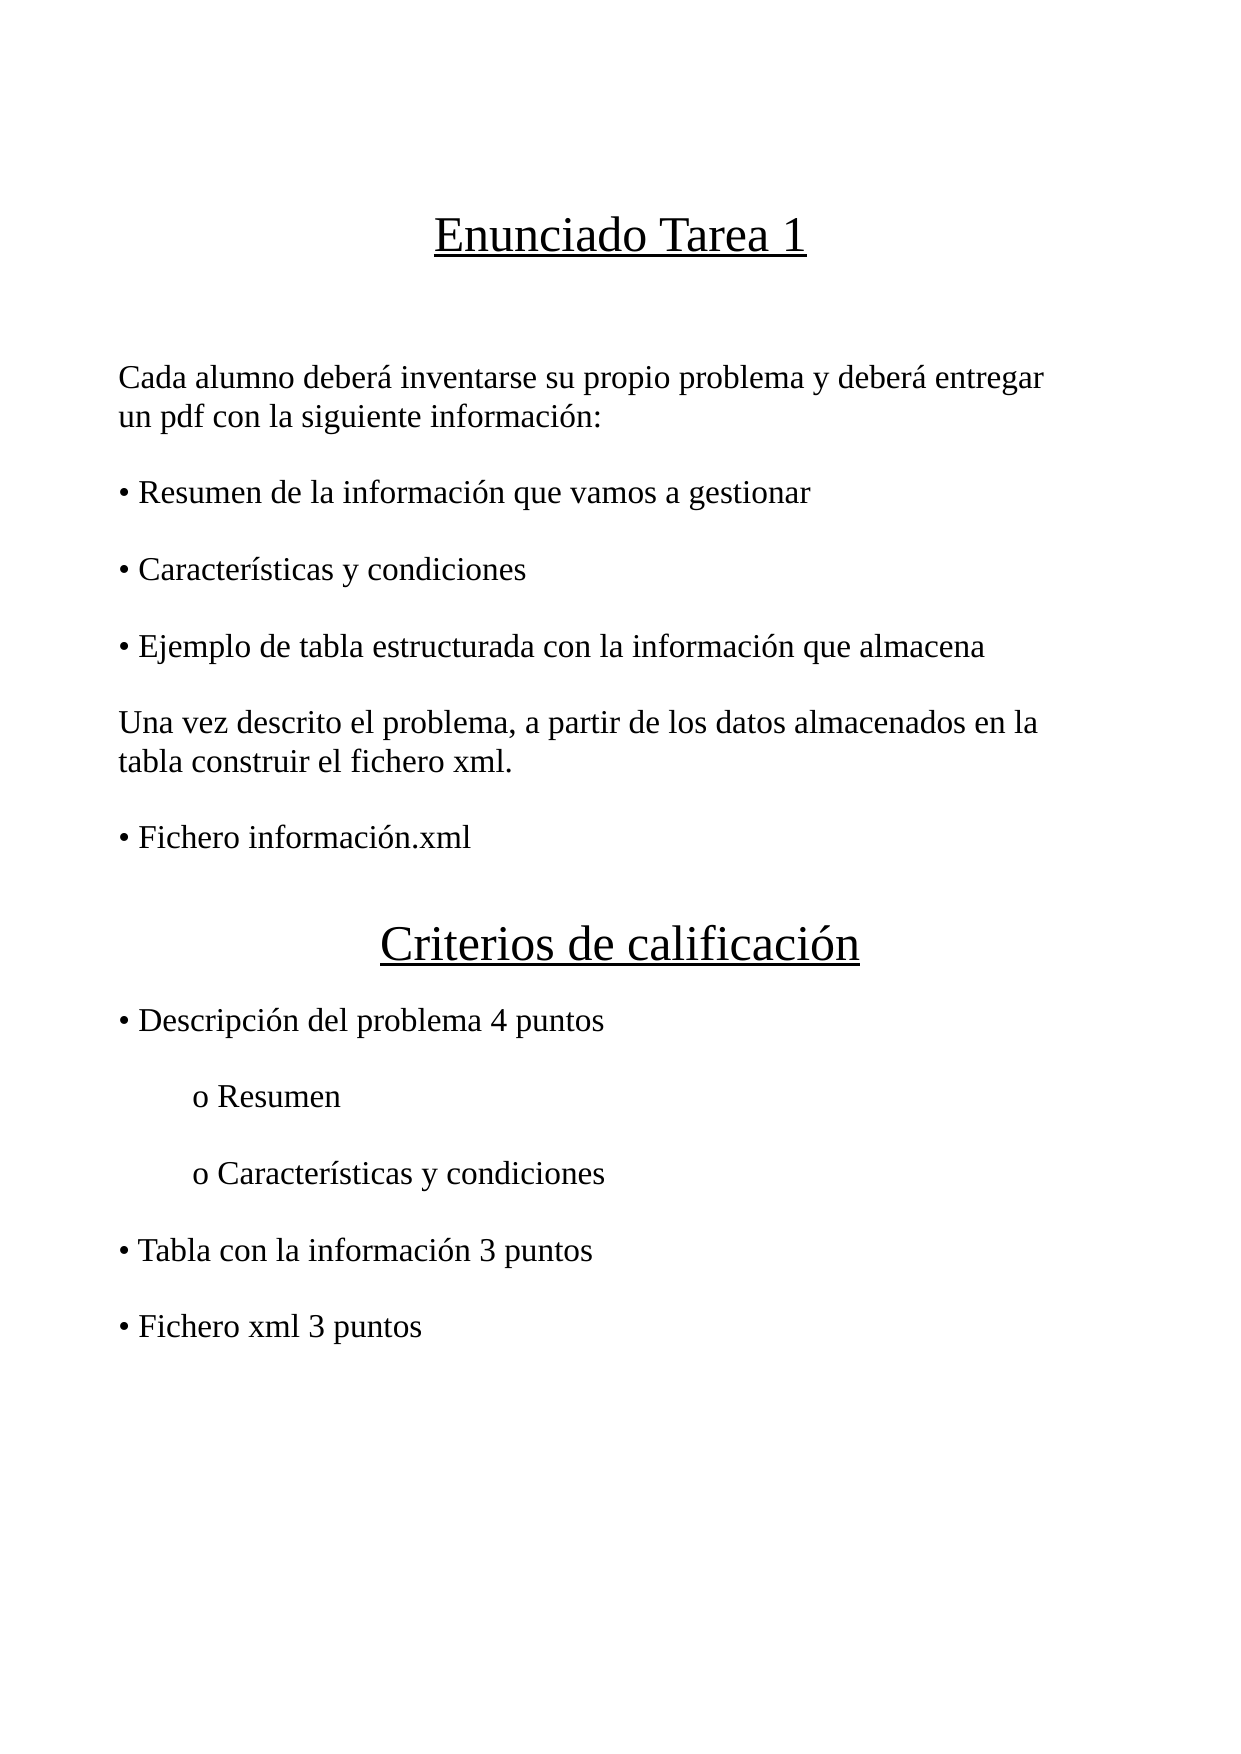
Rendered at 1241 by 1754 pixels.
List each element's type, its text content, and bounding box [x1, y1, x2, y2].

text un pdf con la siguiente información: [118, 396, 1122, 434]
text • Resumen de la información que vamos a gestionar [118, 473, 1122, 511]
text Una vez descrito el problema, a partir de los datos almacenados en la [118, 703, 1122, 741]
text • Fichero xml 3 puntos [118, 1306, 1122, 1345]
text Enunciado Tarea 1 [118, 204, 1122, 262]
text Criterios de calificación [118, 913, 1122, 971]
text tabla construir el fichero xml. [118, 741, 1122, 779]
text • Fichero información.xml [118, 818, 1122, 856]
text • Ejemplo de tabla estructurada con la información que almacena [118, 626, 1122, 664]
text • Características y condiciones [118, 549, 1122, 588]
text o Características y condiciones [118, 1153, 1122, 1191]
text • Tabla con la información 3 puntos [118, 1230, 1122, 1268]
text • Descripción del problema 4 puntos [118, 1000, 1122, 1038]
text o Resumen [118, 1076, 1122, 1115]
text Cada alumno deberá inventarse su propio problema y deberá entregar [118, 358, 1122, 396]
